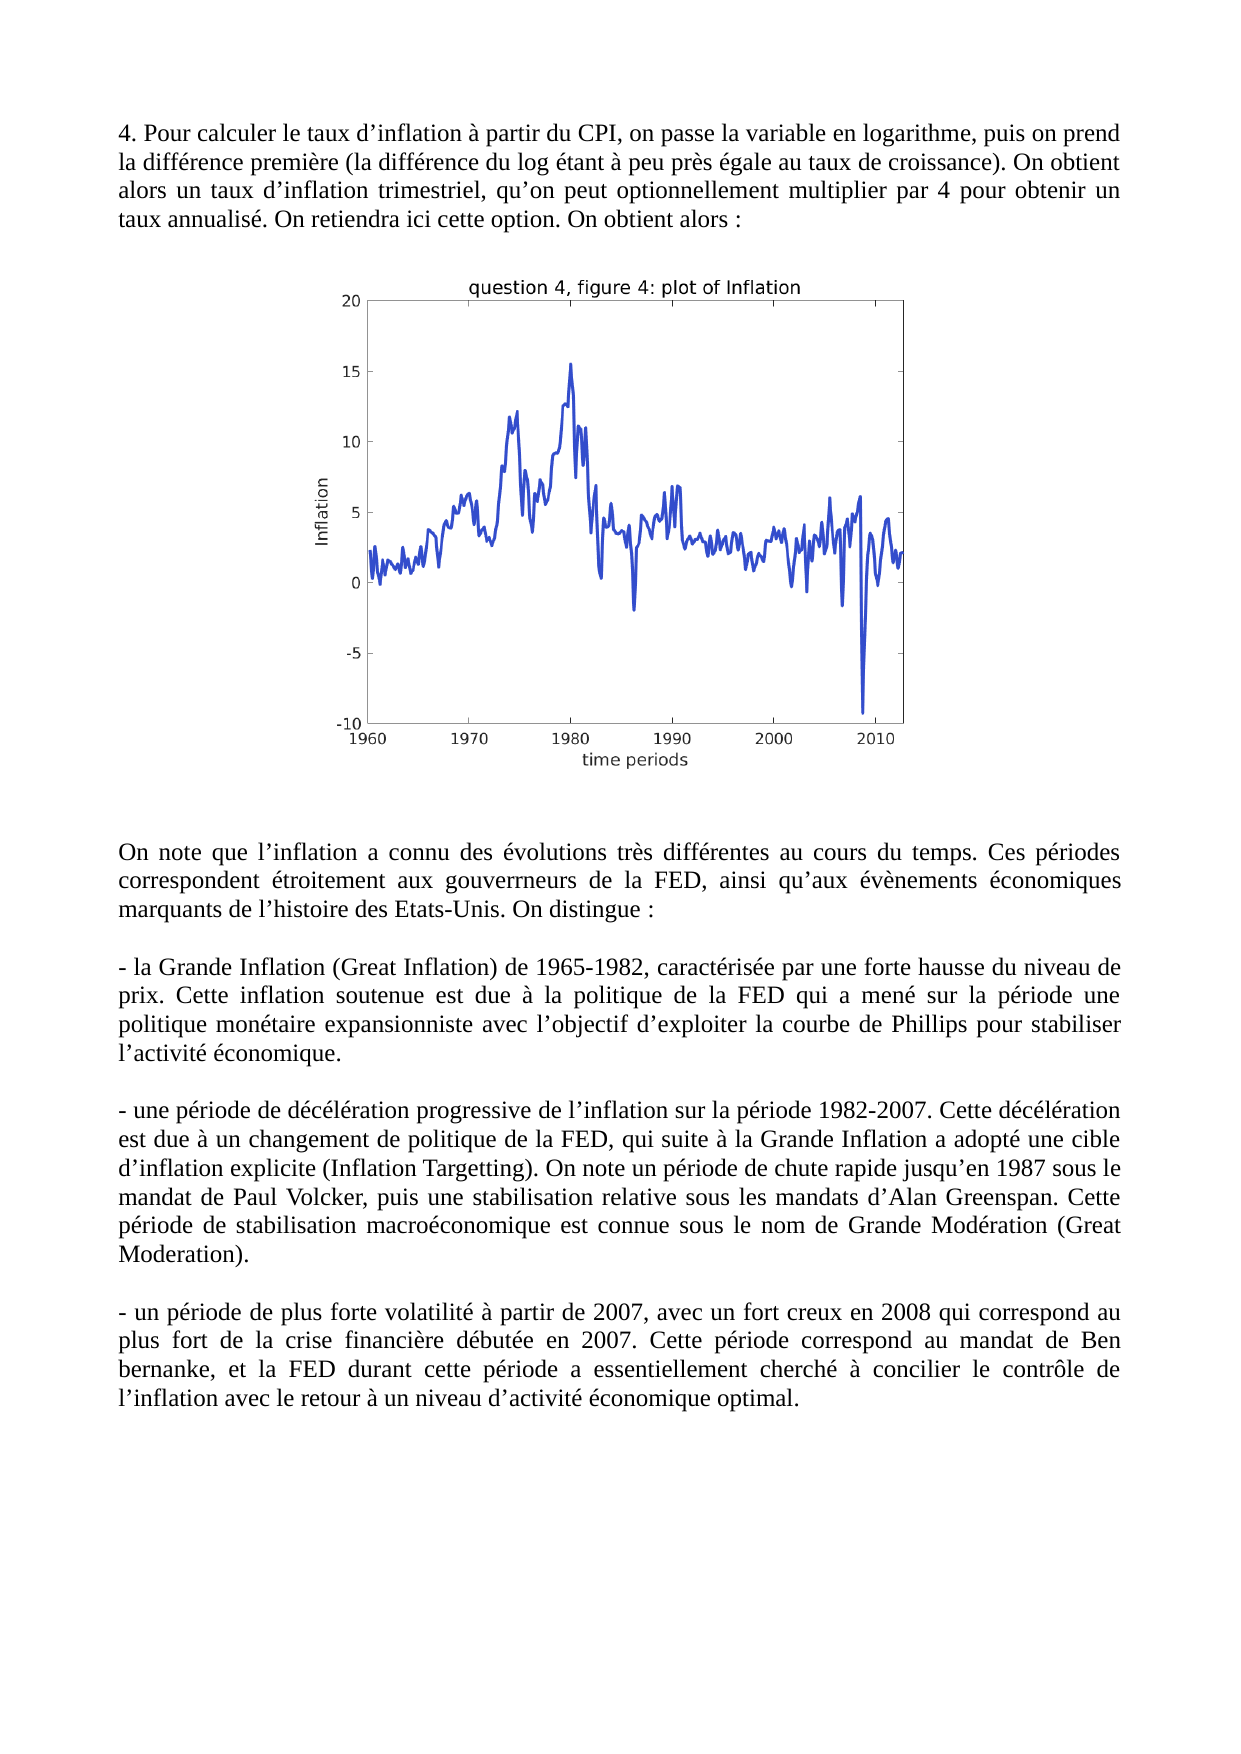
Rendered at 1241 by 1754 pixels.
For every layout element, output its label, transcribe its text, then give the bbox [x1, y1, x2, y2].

text - un période de plus forte volatilité à partir de 2007, avec un fort creux en 2008 qui correspond au plus fort de la crise financière débutée en 2007. Cette période correspond au mandat de Ben bernanke, et la FED durant cette période a essentiellement cherché à concilier le contrôle de l’inflation avec le retour à un niveau d’activité économique optimal. [118, 1297, 1122, 1412]
text 4. Pour calculer le taux d’inflation à partir du CPI, on passe la variable en logarithme, puis on prend la différence première (la différence du log étant à peu près égale au taux de croissance). On obtient alors un taux d’inflation trimestriel, qu’on peut optionnellement multiplier par 4 pour obtenir un taux annualisé. On retiendra ici cette option. On obtient alors : [118, 118, 1122, 233]
picture [277, 261, 969, 780]
text - une période de décélération progressive de l’inflation sur la période 1982-2007. Cette décélération est due à un changement de politique de la FED, qui suite à la Grande Inflation a adopté une cible d’inflation explicite (Inflation Targetting). On note un période de chute rapide jusqu’en 1987 sous le mandat de Paul Volcker, puis une stabilisation relative sous les mandats d’Alan Greenspan. Cette période de stabilisation macroéconomique est connue sous le nom de Grande Modération (Great Moderation). [118, 1096, 1122, 1268]
text - la Grande Inflation (Great Inflation) de 1965-1982, caractérisée par une forte hausse du niveau de prix. Cette inflation soutenue est due à la politique de la FED qui a mené sur la période une politique monétaire expansionniste avec l’objectif d’exploiter la courbe de Phillips pour stabiliser l’activité économique. [118, 952, 1122, 1067]
text On note que l’inflation a connu des évolutions très différentes au cours du temps. Ces périodes correspondent étroitement aux gouverrneurs de la FED, ainsi qu’aux évènements économiques marquants de l’histoire des Etats-Unis. On distingue : [118, 837, 1122, 923]
